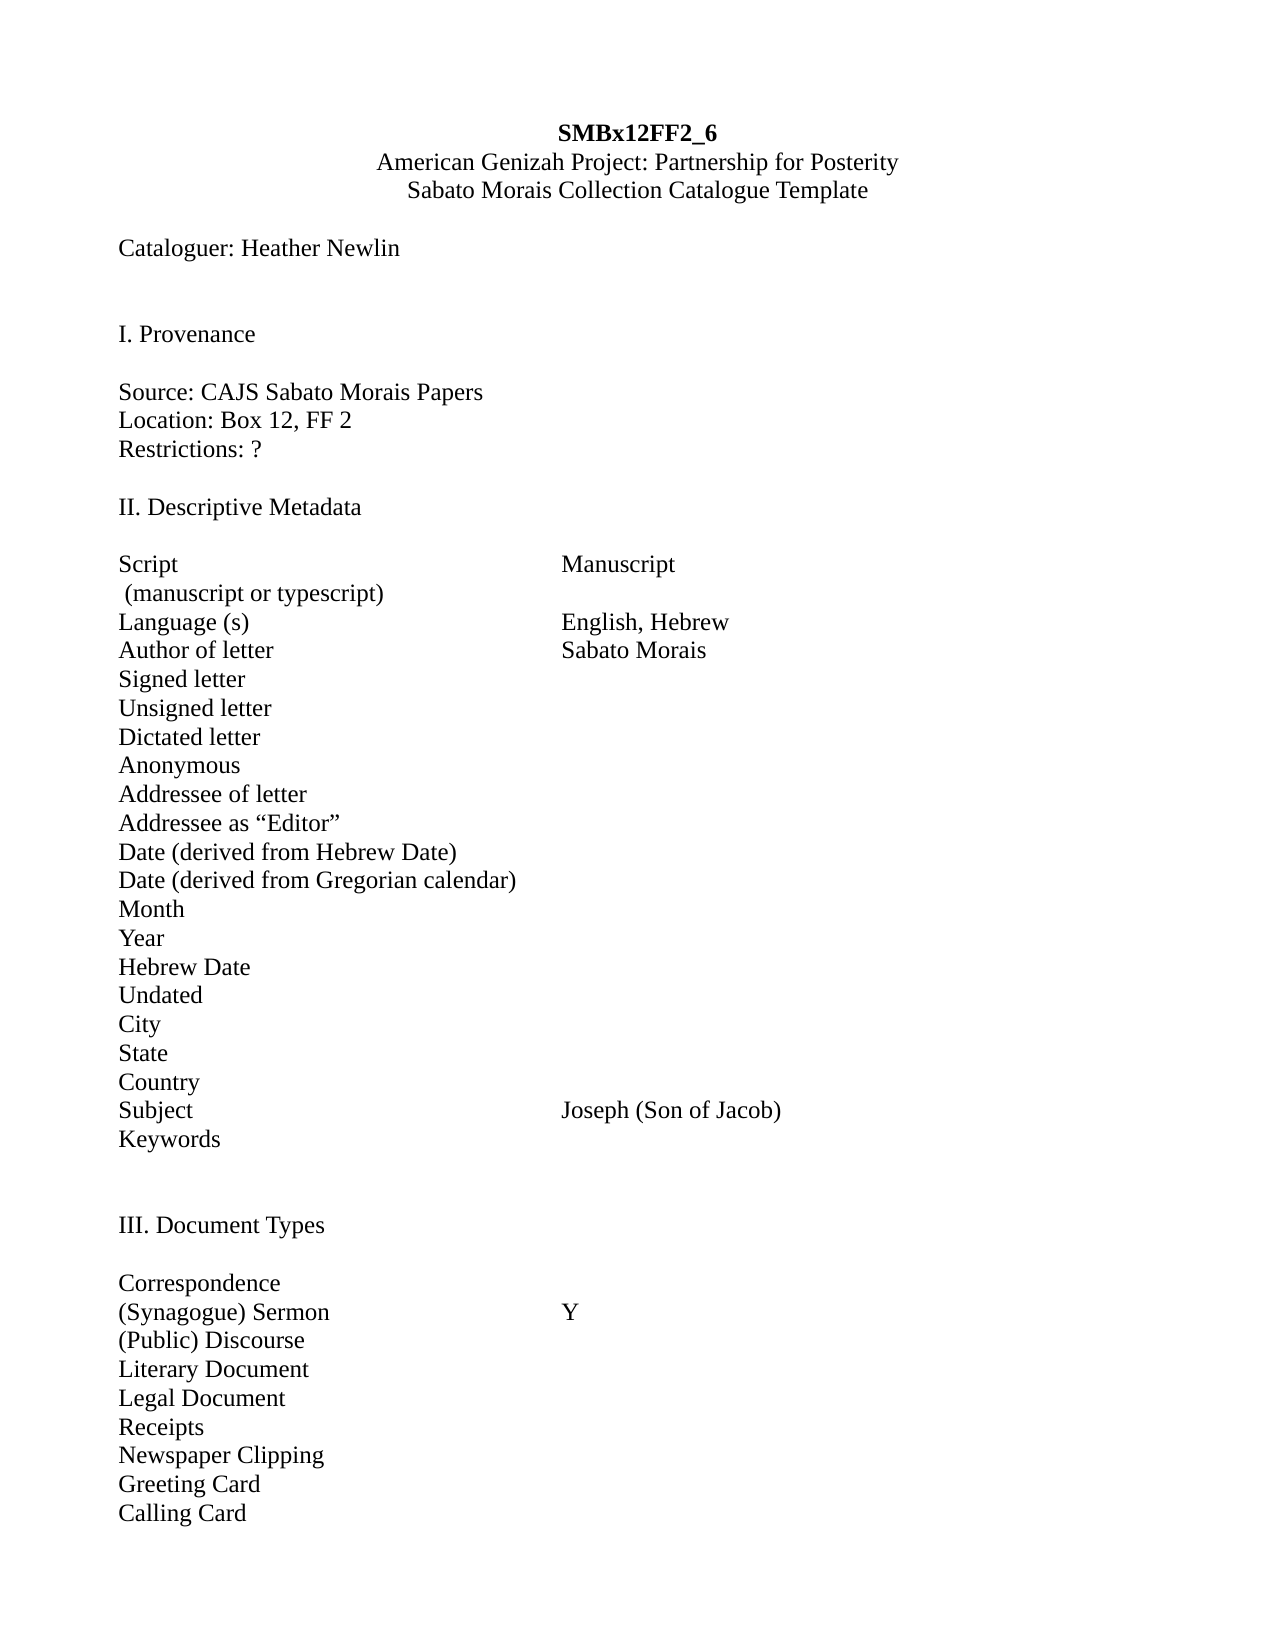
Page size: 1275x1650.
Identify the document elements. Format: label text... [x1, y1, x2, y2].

text Year [118, 923, 1157, 952]
text Calling Card [118, 1498, 1157, 1527]
text Receipts [118, 1412, 1157, 1441]
text Language (s) English, Hebrew [118, 607, 1157, 636]
text Addressee as “Editor” [118, 808, 1157, 837]
text Hebrew Date [118, 952, 1157, 981]
text Month [118, 894, 1157, 923]
text State [118, 1038, 1157, 1067]
text Location: Box 12, FF 2 [118, 406, 1157, 434]
text Country [118, 1067, 1157, 1096]
text Addressee of letter [118, 779, 1157, 808]
text Cataloguer: Heather Newlin [118, 233, 1157, 262]
text I. Provenance [118, 319, 1157, 348]
text Source: CAJS Sabato Morais Papers [118, 377, 1157, 406]
text Greeting Card [118, 1469, 1157, 1498]
text Correspondence [118, 1268, 1157, 1297]
text Signed letter [118, 664, 1157, 693]
text Subject Joseph (Son of Jacob) [118, 1096, 1157, 1124]
text Literary Document [118, 1354, 1157, 1383]
text Date (derived from Gregorian calendar) [118, 866, 1157, 894]
text Restrictions: ? [118, 434, 1157, 463]
text American Genizah Project: Partnership for Posterity [118, 147, 1157, 176]
text (Synagogue) Sermon Y [118, 1297, 1157, 1326]
text Unsigned letter [118, 693, 1157, 722]
text Script Manuscript [118, 549, 1157, 578]
text Undated [118, 981, 1157, 1009]
text (manuscript or typescript) [118, 578, 1157, 607]
text Anonymous [118, 751, 1157, 779]
text Newspaper Clipping [118, 1441, 1157, 1469]
text (Public) Discourse [118, 1326, 1157, 1354]
text Date (derived from Hebrew Date) [118, 837, 1157, 866]
text City [118, 1009, 1157, 1038]
text Author of letter Sabato Morais [118, 636, 1157, 664]
text SMBx12FF2_6 [118, 118, 1157, 147]
text Legal Document [118, 1383, 1157, 1412]
text Keywords [118, 1124, 1157, 1153]
text Dictated letter [118, 722, 1157, 751]
text II. Descriptive Metadata [118, 492, 1157, 521]
text III. Document Types [118, 1211, 1157, 1239]
text Sabato Morais Collection Catalogue Template [118, 176, 1157, 204]
